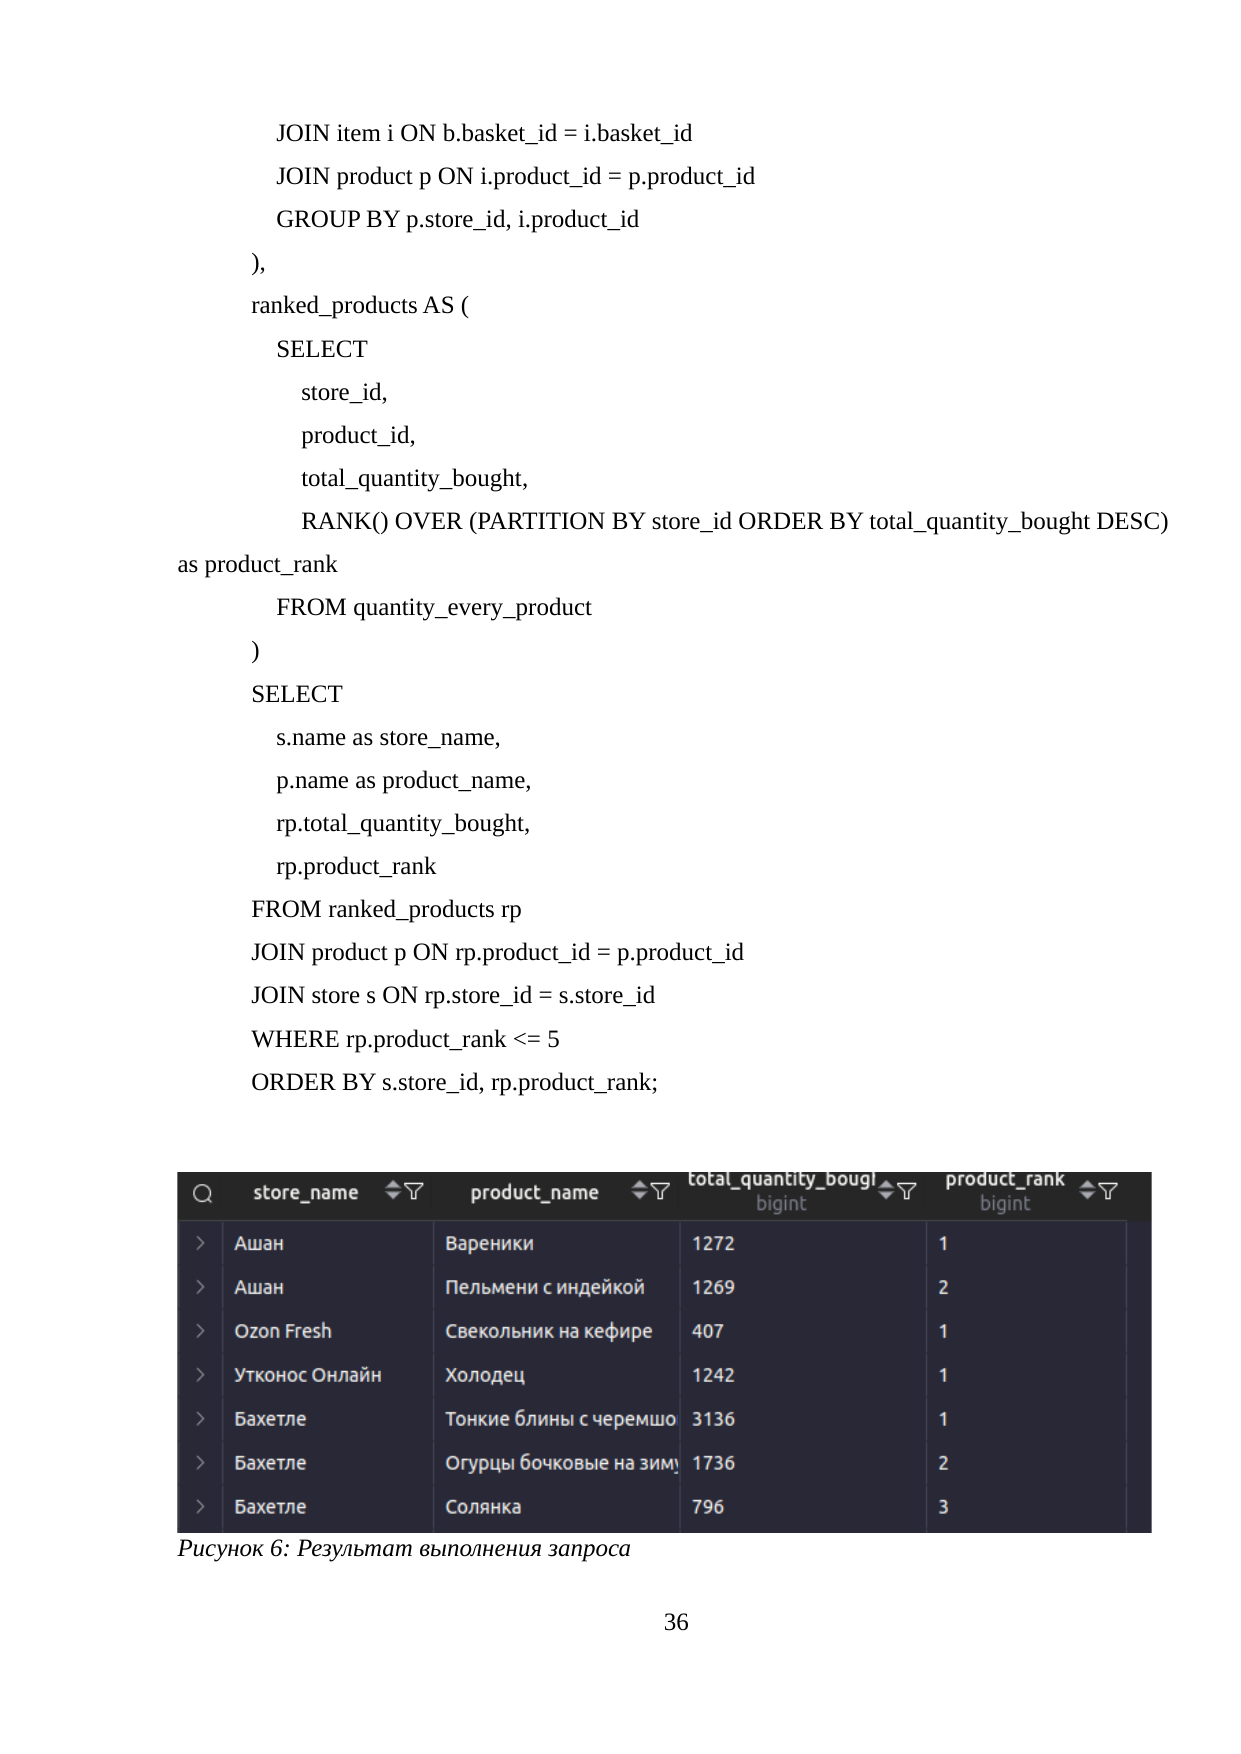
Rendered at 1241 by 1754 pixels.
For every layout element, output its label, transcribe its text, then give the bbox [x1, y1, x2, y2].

text total_quantity_bought, [177, 463, 1181, 492]
text ranked_products AS ( [177, 291, 1181, 319]
text ), [177, 247, 1181, 276]
text JOIN item i ON b.basket_id = i.basket_id [177, 118, 1181, 147]
text rp.total_quantity_bought, [177, 808, 1181, 837]
text JOIN product p ON rp.product_id = p.product_id [177, 937, 1181, 966]
text product_id, [177, 420, 1181, 449]
text rp.product_rank [177, 851, 1181, 880]
text ) [177, 636, 1181, 664]
text WHERE rp.product_rank <= 5 [177, 1024, 1181, 1052]
text SELECT [177, 679, 1181, 707]
text store_id, [177, 377, 1181, 406]
text Рисунок 6: Результат выполнения запроса [177, 1533, 1152, 1562]
text JOIN store s ON rp.store_id = s.store_id [177, 981, 1181, 1009]
text s.name as store_name, [177, 722, 1181, 751]
text JOIN product p ON i.product_id = p.product_id [177, 161, 1181, 190]
text FROM quantity_every_product [177, 592, 1181, 621]
text p.name as product_name, [177, 765, 1181, 794]
text GROUP BY p.store_id, i.product_id [177, 204, 1181, 233]
text ORDER BY s.store_id, rp.product_rank; [177, 1067, 1181, 1096]
picture [177, 1172, 1152, 1533]
text FROM ranked_products rp [177, 894, 1181, 923]
text RANK() OVER (PARTITION BY store_id ORDER BY total_quantity_bought DESC) as product_rank [177, 506, 1181, 578]
text SELECT [177, 334, 1181, 362]
